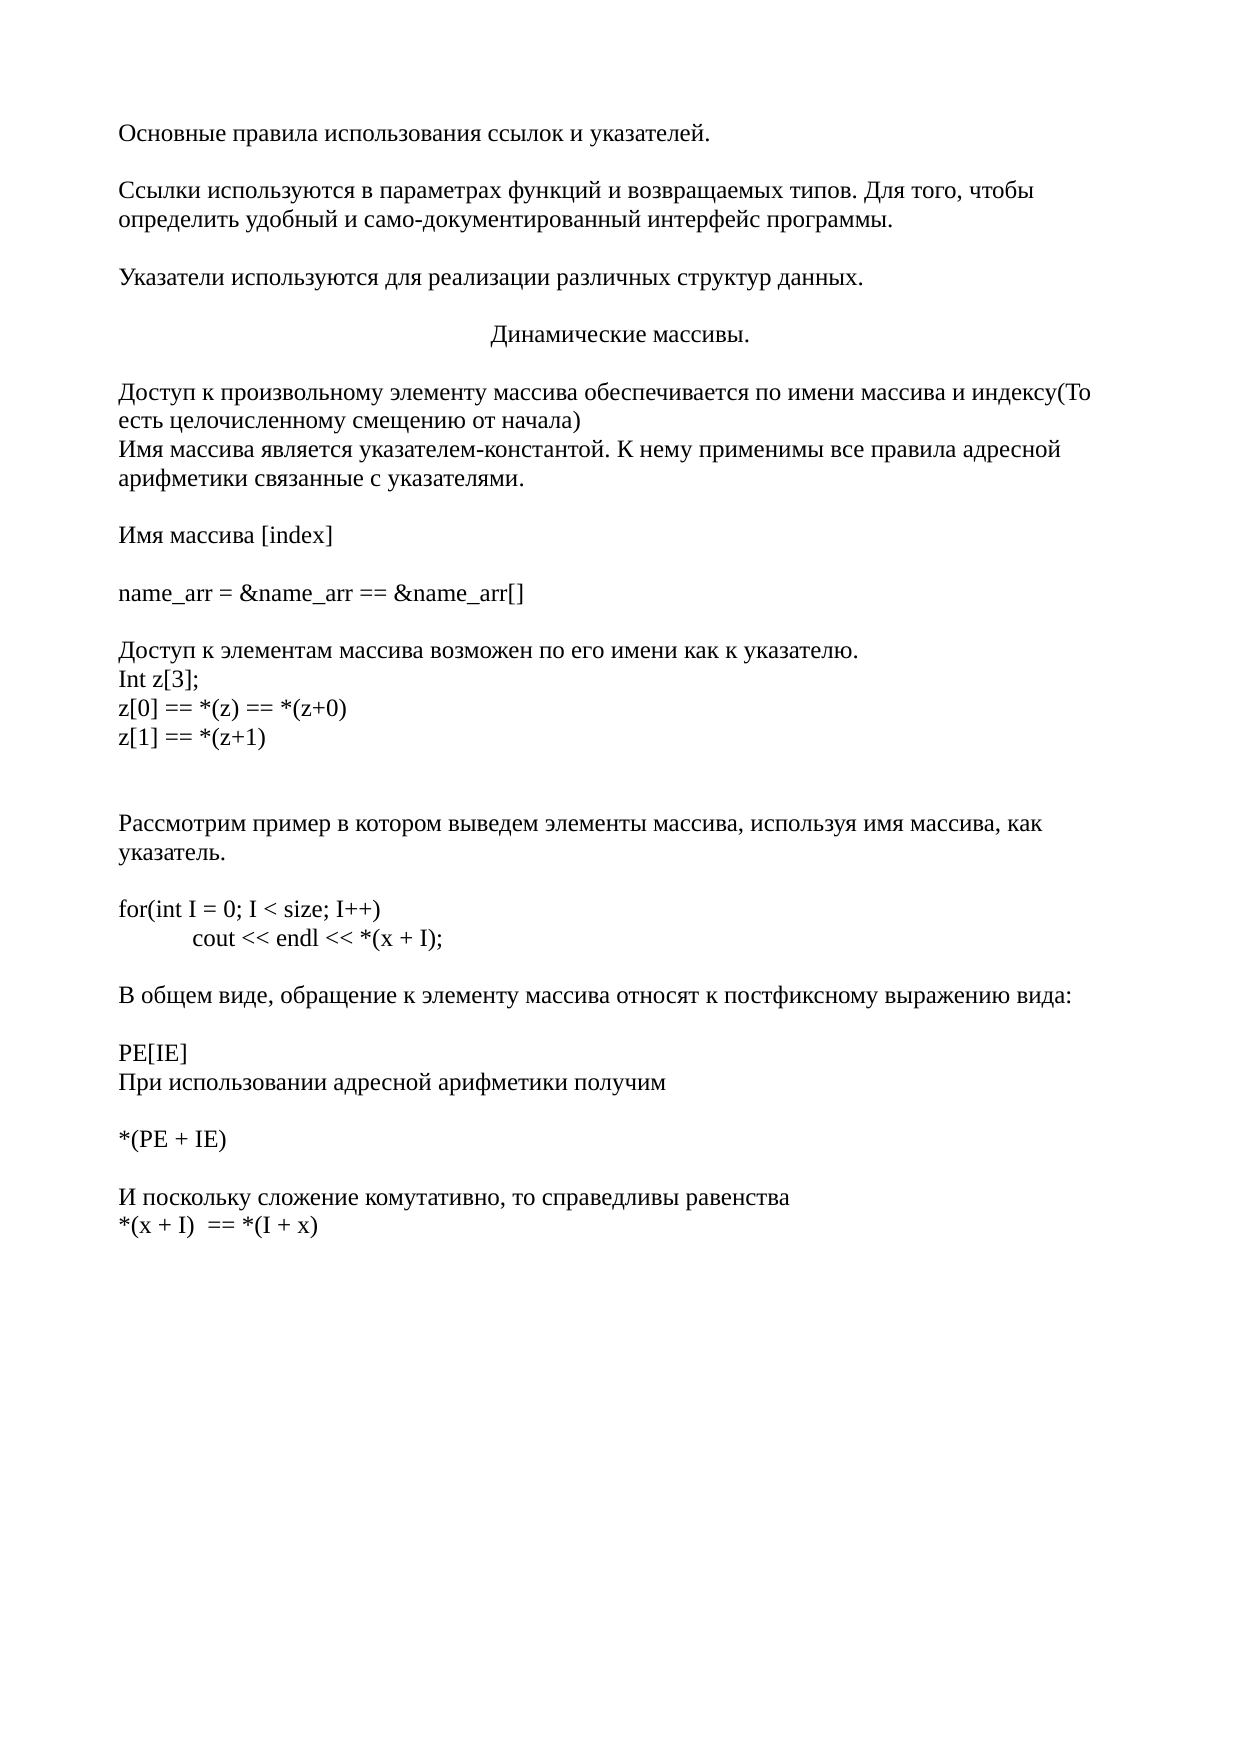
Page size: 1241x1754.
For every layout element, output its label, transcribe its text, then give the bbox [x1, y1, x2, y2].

text Имя массива является указателем-константой. К нему применимы все правила адресной арифметики связанные с указателями. [118, 434, 1122, 492]
text z[0] == *(z) == *(z+0) [118, 693, 1122, 722]
text Ссылки используются в параметрах функций и возвращаемых типов. Для того, чтобы определить удобный и само-документированный интерфейс программы. [118, 176, 1122, 233]
text Рассмотрим пример в котором выведем элементы массива, используя имя массива, как указатель. [118, 808, 1122, 866]
text Основные правила использования ссылок и указателей. [118, 118, 1122, 147]
text *(PE + IE) [118, 1124, 1122, 1153]
text *(x + I) == *(I + x) [118, 1211, 1122, 1239]
text В общем виде, обращение к элементу массива относят к постфиксному выражению вида: [118, 981, 1122, 1009]
text При использовании адресной арифметики получим [118, 1067, 1122, 1096]
text Указатели используются для реализации различных структур данных. [118, 262, 1122, 291]
text cout << endl << *(x + I); [118, 923, 1122, 952]
text Имя массива [index] [118, 521, 1122, 549]
text for(int I = 0; I < size; I++) [118, 894, 1122, 923]
text Динамические массивы. [118, 319, 1122, 348]
text name_arr = &name_arr == &name_arr[] [118, 578, 1122, 607]
text Доступ к произвольному элементу массива обеспечивается по имени массива и индексу(То есть целочисленному смещению от начала) [118, 377, 1122, 434]
text PE[IE] [118, 1038, 1122, 1067]
text Доступ к элементам массива возможен по его имени как к указателю. [118, 636, 1122, 664]
text z[1] == *(z+1) [118, 722, 1122, 751]
text И поскольку сложение комутативно, то справедливы равенства [118, 1182, 1122, 1211]
text Int z[3]; [118, 664, 1122, 693]
